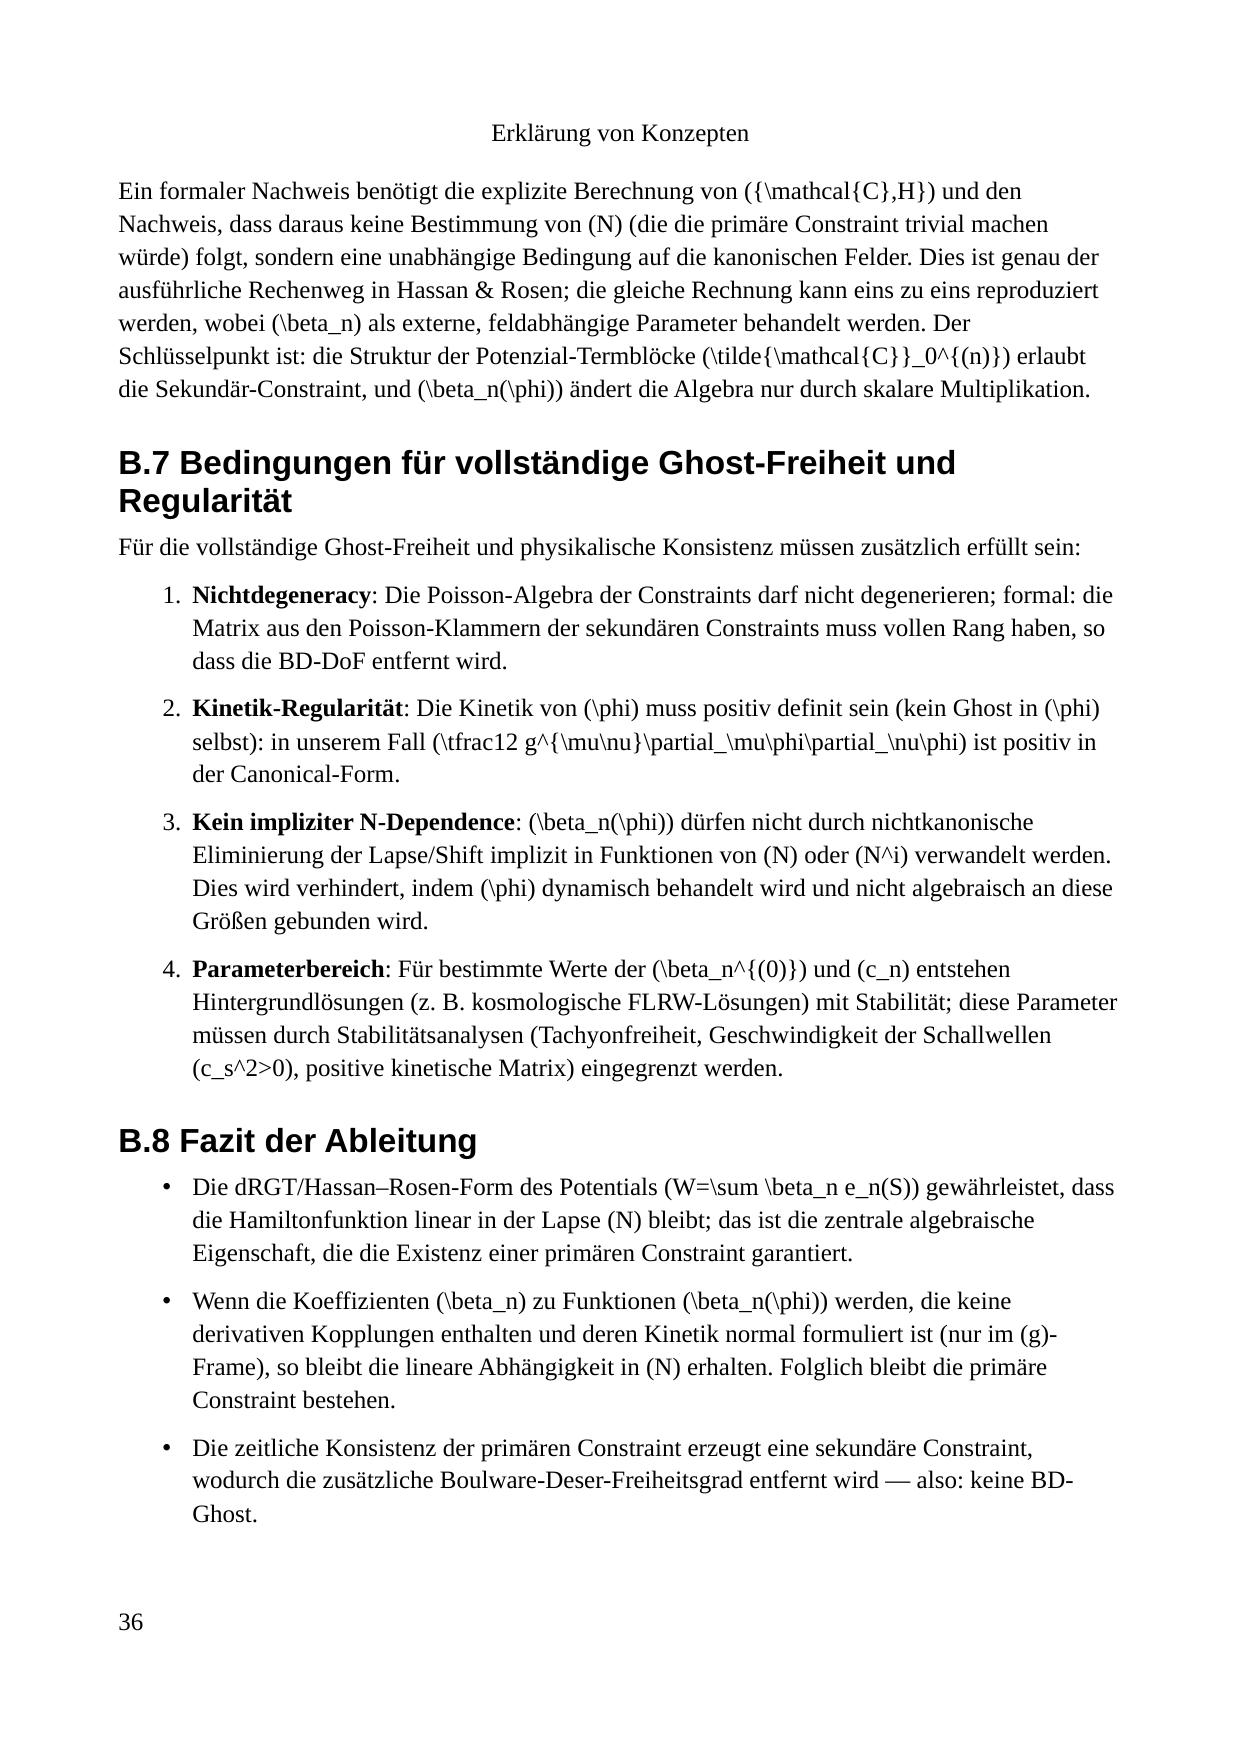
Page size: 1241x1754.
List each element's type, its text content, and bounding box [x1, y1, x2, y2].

list Kinetik-Regularität: Die Kinetik von (\phi) muss positiv definit sein (kein Ghost in (\phi) selbst): in unserem Fall (\tfrac12 g^{\mu\nu}\partial_\mu\phi\partial_\nu\phi) ist positiv in der Canonical-Form. [162, 693, 1122, 788]
list Parameterbereich: Für bestimmte Werte der (\beta_n^{(0)}) und (c_n) entstehen Hintergrundlösungen (z. B. kosmologische FLRW-Lösungen) mit Stabilität; diese Parameter müssen durch Stabilitätsanalysen (Tachyonfreiheit, Geschwindigkeit der Schallwellen (c_s^2>0), positive kinetische Matrix) eingegrenzt werden. [162, 954, 1122, 1082]
list Nichtdegeneracy: Die Poisson-Algebra der Constraints darf nicht degenerieren; formal: die Matrix aus den Poisson-Klammern der sekundären Constraints muss vollen Rang haben, so dass die BD-DoF entfernt wird. [162, 580, 1122, 675]
list Wenn die Koeffizienten (\beta_n) zu Funktionen (\beta_n(\phi)) werden, die keine derivativen Kopplungen enthalten und deren Kinetik normal formuliert ist (nur im (g)-Frame), so bleibt die lineare Abhängigkeit in (N) erhalten. Folglich bleibt die primäre Constraint bestehen. [162, 1286, 1122, 1414]
list Kein impliziter N-Dependence: (\beta_n(\phi)) dürfen nicht durch nichtkanonische Eliminierung der Lapse/Shift implizit in Funktionen von (N) oder (N^i) verwandelt werden. Dies wird verhindert, indem (\phi) dynamisch behandelt wird und nicht algebraisch an diese Größen gebunden wird. [162, 807, 1122, 935]
list Die dRGT/Hassan–Rosen-Form des Potentials (W=\sum \beta_n e_n(S)) gewährleistet, dass die Hamiltonfunktion linear in der Lapse (N) bleibt; das ist die zentrale algebraische Eigenschaft, die die Existenz einer primären Constraint garantiert. [162, 1172, 1122, 1267]
text Ein formaler Nachweis benötigt die explizite Berechnung von ({\mathcal{C},H}) und den Nachweis, dass daraus keine Bestimmung von (N) (die die primäre Constraint trivial machen würde) folgt, sondern eine unabhängige Bedingung auf die kanonischen Felder. Dies ist genau der ausführliche Rechenweg in Hassan & Rosen; die gleiche Rechnung kann eins zu eins reproduziert werden, wobei (\beta_n) als externe, feldabhängige Parameter behandelt werden. Der Schlüsselpunkt ist: die Struktur der Potenzial-Termblöcke (\tilde{\mathcal{C}}_0^{(n)}) erlaubt die Sekundär-Constraint, und (\beta_n(\phi)) ändert die Algebra nur durch skalare Multiplikation. [118, 176, 1122, 403]
list Die zeitliche Konsistenz der primären Constraint erzeugt eine sekundäre Constraint, wodurch die zusätzliche Boulware-Deser-Freiheitsgrad entfernt wird — also: keine BD-Ghost. [162, 1433, 1122, 1527]
text Für die vollständige Ghost-Freiheit und physikalische Konsistenz müssen zusätzlich erfüllt sein: [118, 532, 1122, 561]
subtitle B.8 Fazit der Ableitung [118, 1121, 1122, 1160]
subtitle B.7 Bedingungen für vollständige Ghost-Freiheit und Regularität [118, 443, 1122, 520]
